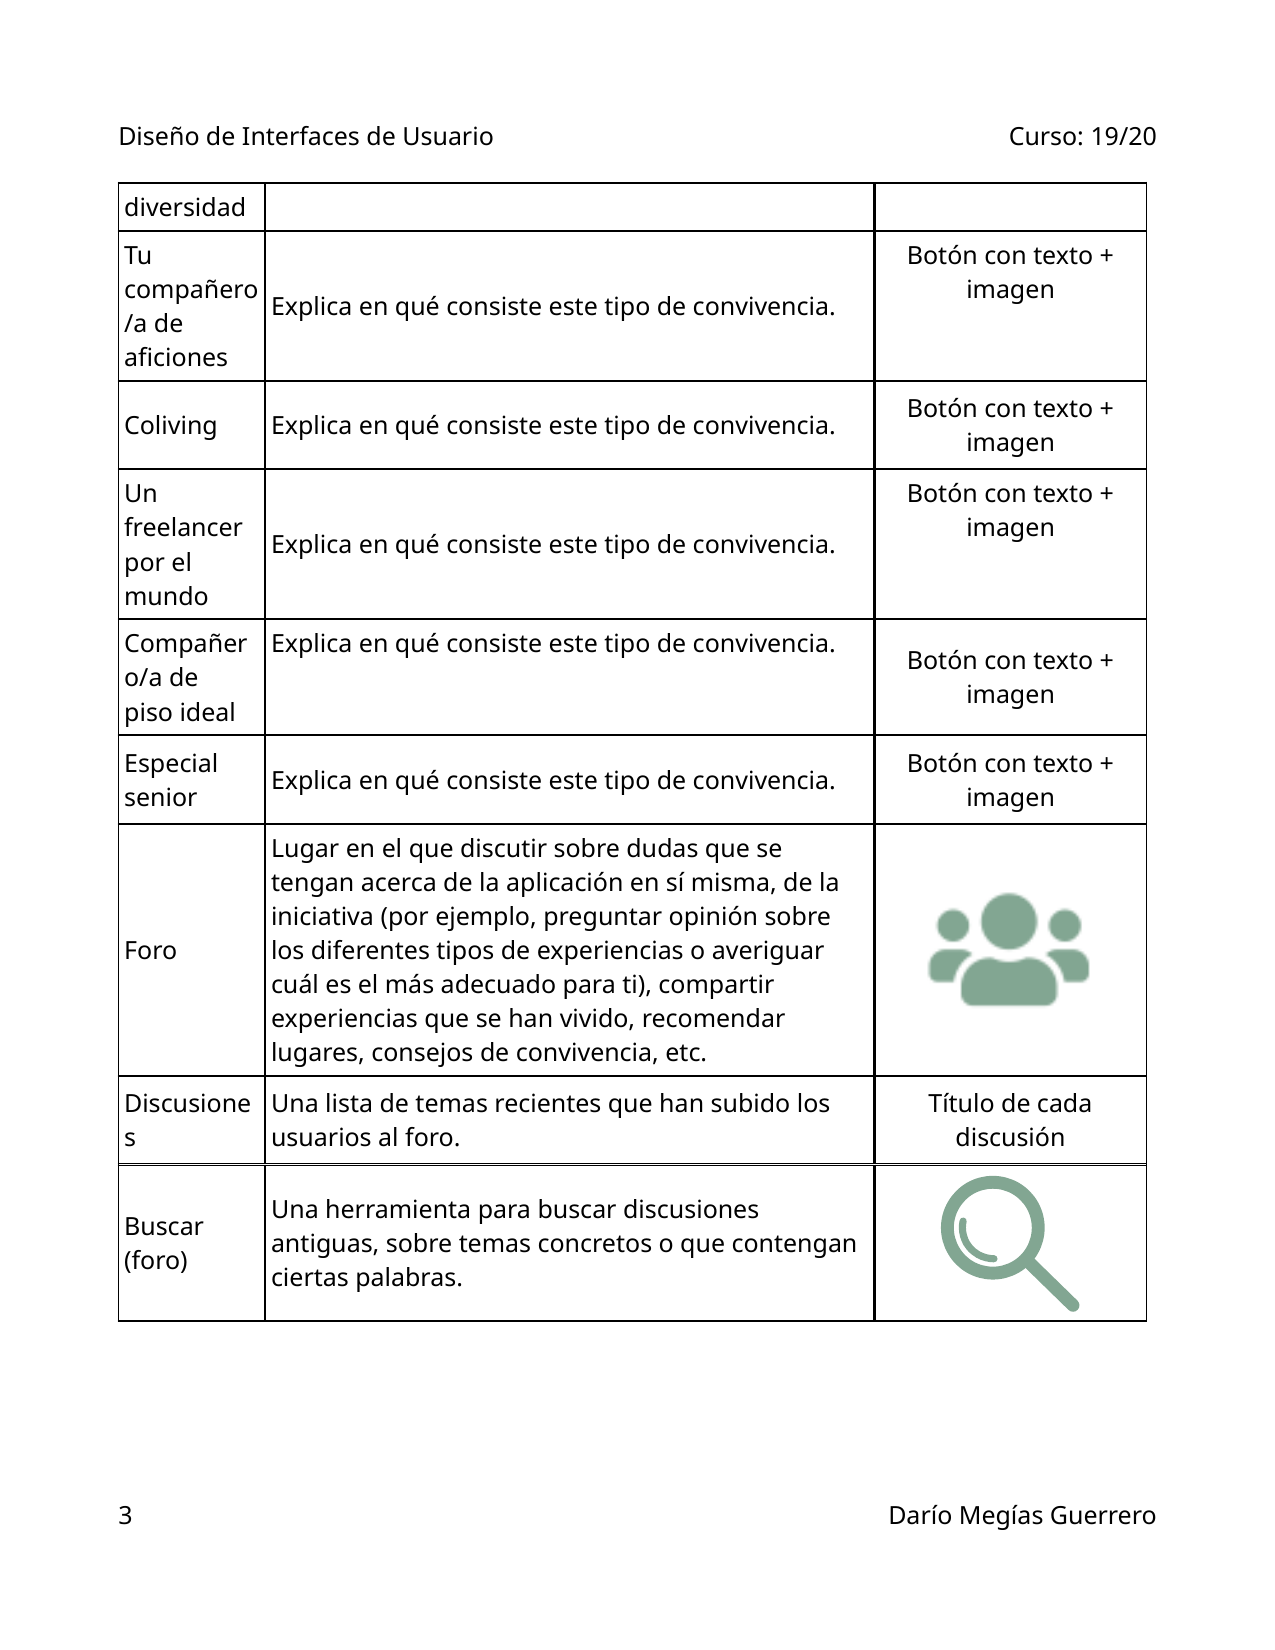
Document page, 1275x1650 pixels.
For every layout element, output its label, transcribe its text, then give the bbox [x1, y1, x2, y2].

table_cell Lugar en el que discutir sobre dudas que se tengan acerca de la aplicación en sí misma, de la iniciativa (por ejemplo, preguntar opinión sobre los diferentes tipos de experiencias o averiguar cuál es el más adecuado para ti), compartir experiencias que se han vivido, recomendar lugares, consejos de convivencia, etc. [266, 825, 873, 1075]
table_cell Botón con texto + imagen [876, 620, 1146, 734]
table_cell [876, 184, 1146, 229]
table_cell Foro [119, 825, 264, 1075]
table_cell Explica en qué consiste este tipo de convivencia. [266, 620, 873, 734]
table_cell Botón con texto + imagen [876, 232, 1146, 379]
table_cell Título de cada discusión [876, 1077, 1146, 1163]
table_cell Botón con texto + imagen [876, 736, 1146, 822]
table_cell Una herramienta para buscar discusiones antiguas, sobre temas concretos o que contengan ciertas palabras. [266, 1166, 873, 1320]
table_cell [876, 825, 1146, 1075]
table_cell Botón con texto + imagen [876, 382, 1146, 468]
table_cell Explica en qué consiste este tipo de convivencia. [266, 470, 873, 618]
table_cell Explica en qué consiste este tipo de convivencia. [266, 736, 873, 822]
table_cell Tu compañero/a de aficiones [119, 232, 264, 379]
table_cell diversidad [119, 184, 264, 229]
table_cell Especial senior [119, 736, 264, 822]
table_cell Compañero/a de piso ideal [119, 620, 264, 734]
table_cell Una lista de temas recientes que han subido los usuarios al foro. [266, 1077, 873, 1163]
table_cell Discusiones [119, 1077, 264, 1163]
table_cell Coliving [119, 382, 264, 468]
table_cell Botón con texto + imagen [876, 470, 1146, 618]
picture [916, 881, 1105, 1019]
table_cell Buscar (foro) [119, 1166, 264, 1320]
table_cell Explica en qué consiste este tipo de convivencia. [266, 382, 873, 468]
table_cell Un freelancer por el mundo [119, 470, 264, 618]
table_cell [876, 1166, 1146, 1320]
table_cell Explica en qué consiste este tipo de convivencia. [266, 232, 873, 379]
table_cell [266, 184, 873, 229]
